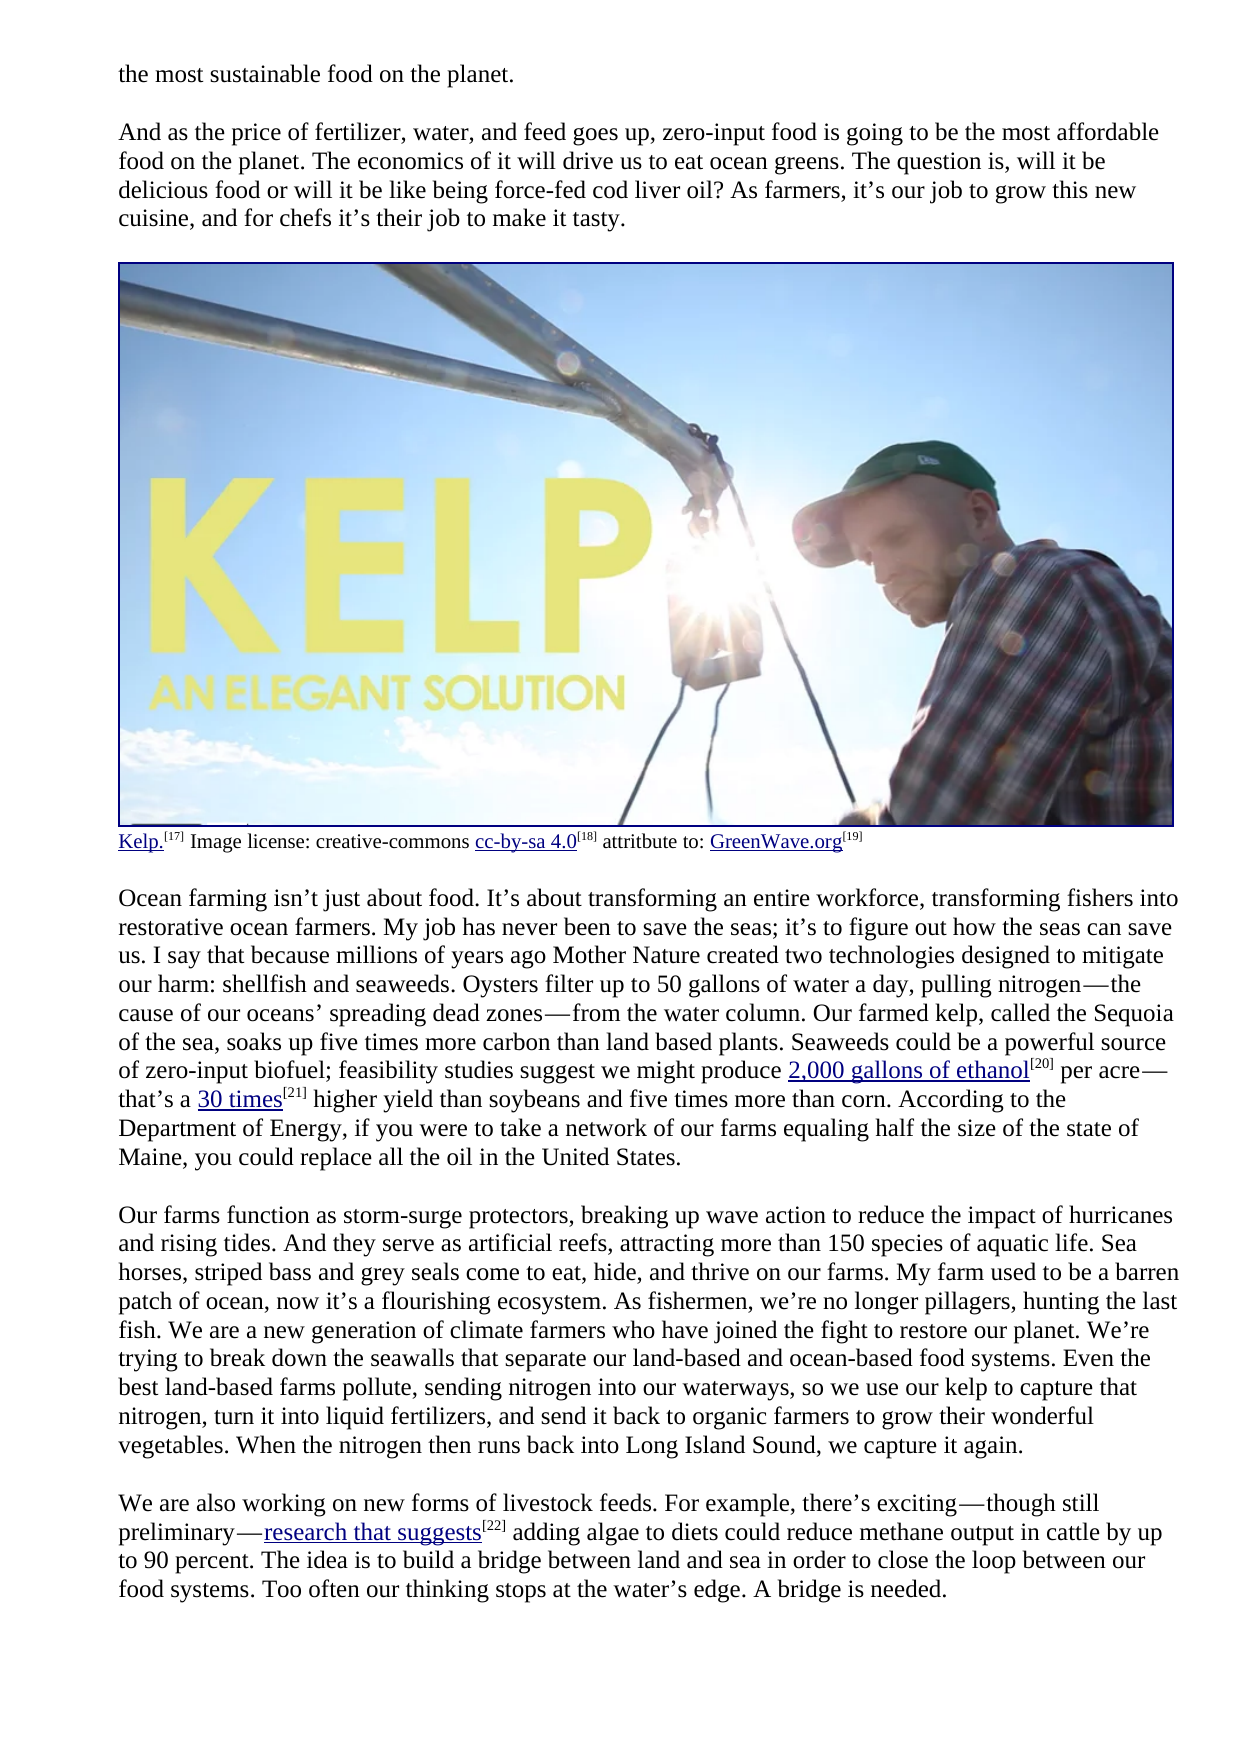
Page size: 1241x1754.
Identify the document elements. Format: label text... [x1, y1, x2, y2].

picture [120, 264, 1172, 825]
text Kelp. Image license: creative-commons cc-by-sa 4.0 attritbute to: GreenWave.org [118, 262, 1181, 853]
text Ocean farming isn’t just about food. It’s about transforming an entire workforce, transforming fishers into restorative ocean farmers. My job has never been to save the seas; it’s to figure out how the seas can save us. I say that because millions of years ago Mother Nature created two technologies designed to mitigate our harm: shellfish and seaweeds. Oysters filter up to 50 gallons of water a day, pulling nitrogen — the cause of our oceans’ spreading dead zones — from the water column. Our farmed kelp, called the Sequoia of the sea, soaks up five times more carbon than land based plants. Seaweeds could be a powerful source of zero-input biofuel; feasibility studies suggest we might produce 2,000 gallons of ethanol per acre — that’s a 30 times higher yield than soybeans and five times more than corn. According to the Department of Energy, if you were to take a network of our farms equaling half the size of the state of Maine, you could replace all the oil in the United States. [118, 883, 1181, 1170]
text Our farms function as storm-surge protectors, breaking up wave action to reduce the impact of hurricanes and rising tides. And they serve as artificial reefs, attracting more than 150 species of aquatic life. Sea horses, striped bass and grey seals come to eat, hide, and thrive on our farms. My farm used to be a barren patch of ocean, now it’s a flourishing ecosystem. As fishermen, we’re no longer pillagers, hunting the last fish. We are a new generation of climate farmers who have joined the fight to restore our planet. We’re trying to break down the seawalls that separate our land-based and ocean-based food systems. Even the best land-based farms pollute, sending nitrogen into our waterways, so we use our kelp to capture that nitrogen, turn it into liquid fertilizers, and send it back to organic farmers to grow their wonderful vegetables. When the nitrogen then runs back into Long Island Sound, we capture it again. [118, 1200, 1181, 1458]
text the most sustainable food on the planet. [118, 59, 1181, 88]
text We are also working on new forms of livestock feeds. For example, there’s exciting — though still preliminary — research that suggests adding algae to diets could reduce methane output in cattle by up to 90 percent. The idea is to build a bridge between land and sea in order to close the loop between our food systems. Too often our thinking stops at the water’s edge. A bridge is needed. [118, 1488, 1181, 1603]
text And as the price of fertilizer, water, and feed goes up, zero-input food is going to be the most affordable food on the planet. The economics of it will drive us to eat ocean greens. The question is, will it be delicious food or will it be like being force-fed cod liver oil? As farmers, it’s our job to grow this new cuisine, and for chefs it’s their job to make it tasty. [118, 117, 1181, 232]
